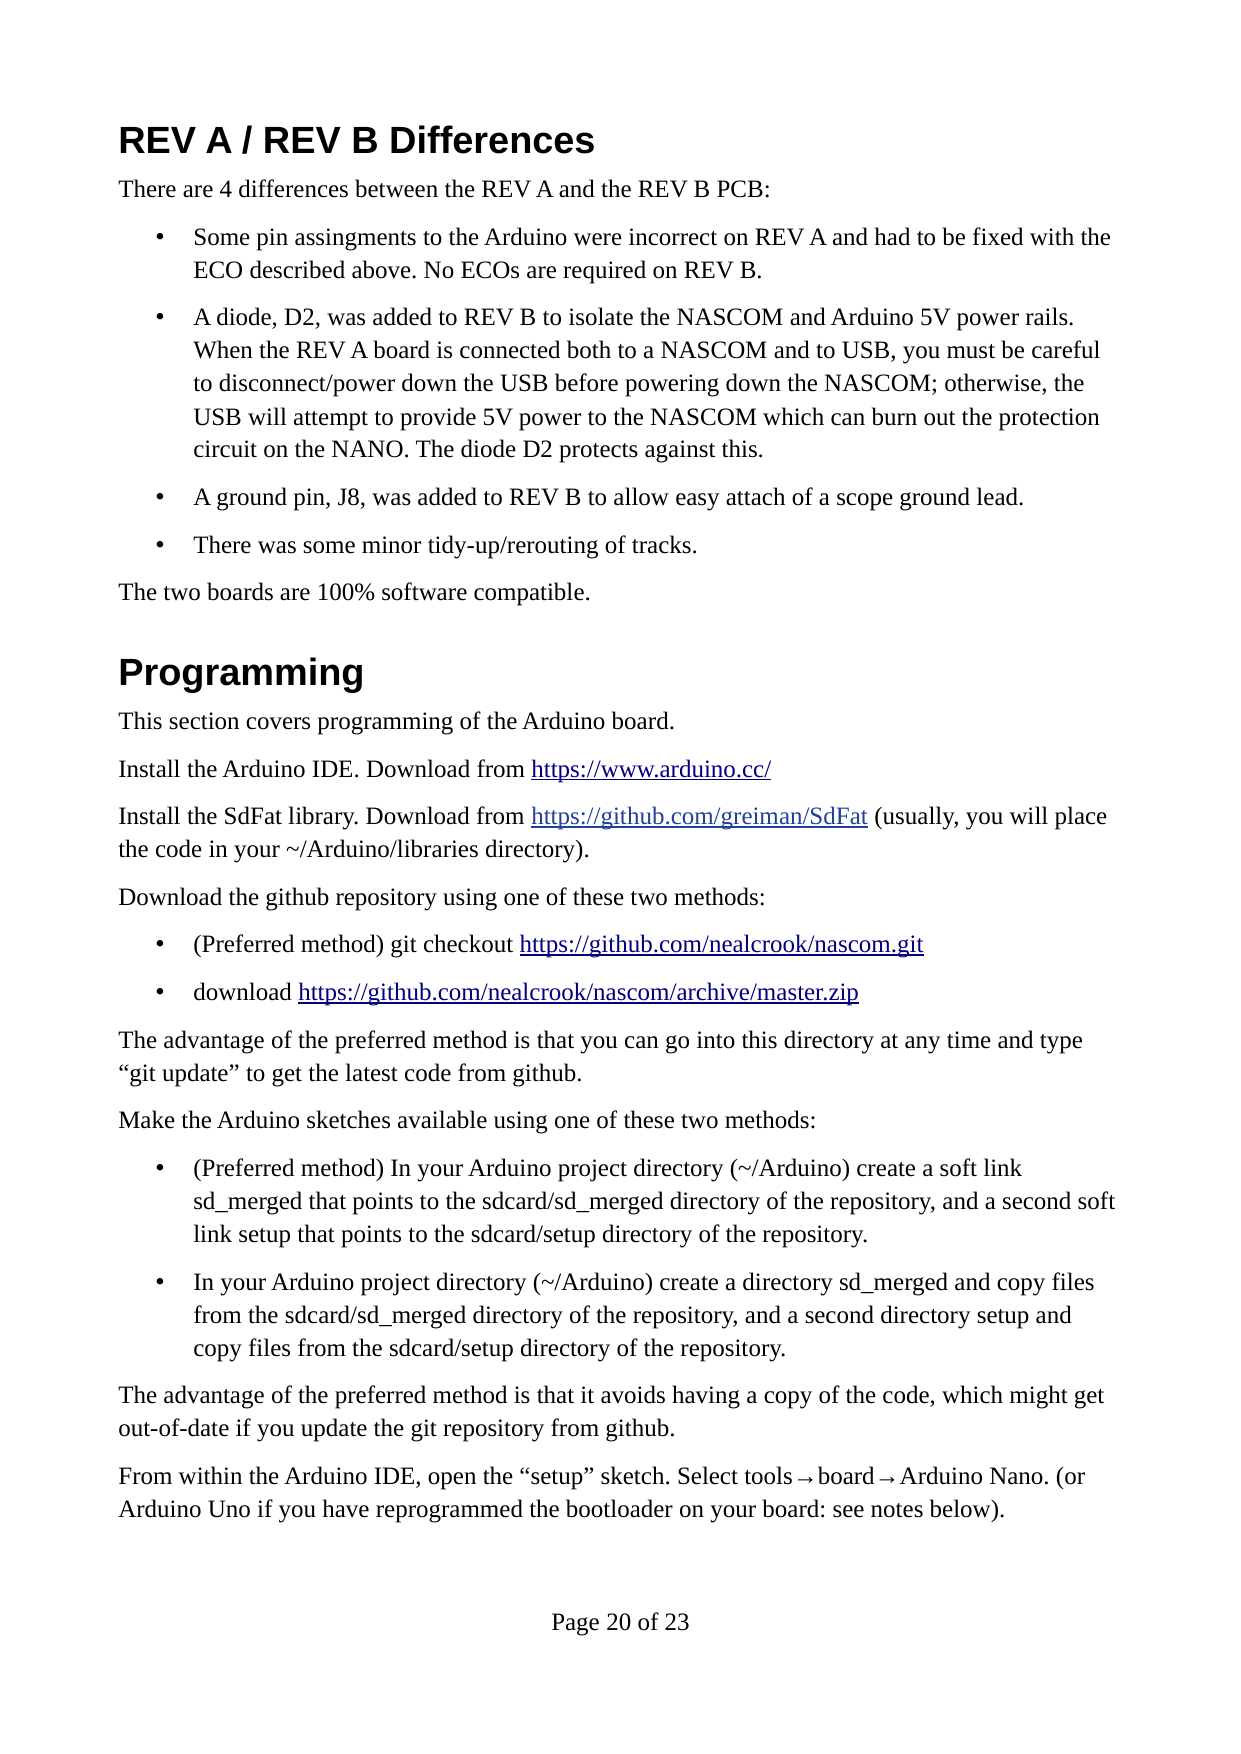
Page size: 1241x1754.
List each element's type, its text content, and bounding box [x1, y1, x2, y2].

text The two boards are 100% software compatible. [118, 577, 1122, 606]
list Some pin assingments to the Arduino were incorrect on REV A and had to be fixed with the ECO described above. No ECOs are required on REV B. [156, 222, 1122, 284]
list There was some minor tidy-up/rerouting of tracks. [156, 530, 1122, 558]
list In your Arduino project directory (~/Arduino) create a directory sd_merged and copy files from the sdcard/sd_merged directory of the repository, and a second directory setup and copy files from the sdcard/setup directory of the repository. [156, 1267, 1122, 1361]
subtitle Programming [118, 650, 1122, 694]
text There are 4 differences between the REV A and the REV B PCB: [118, 174, 1122, 203]
text The advantage of the preferred method is that you can go into this directory at any time and type “git update” to get the latest code from github. [118, 1025, 1122, 1087]
list A ground pin, J8, was added to REV B to allow easy attach of a scope ground lead. [156, 482, 1122, 511]
list (Preferred method) In your Arduino project directory (~/Arduino) create a soft link sd_merged that points to the sdcard/sd_merged directory of the repository, and a second soft link setup that points to the sdcard/setup directory of the repository. [156, 1153, 1122, 1248]
subtitle REV A / REV B Differences [118, 118, 1122, 162]
text The advantage of the preferred method is that it avoids having a copy of the code, which might get out-of-date if you update the git repository from github. [118, 1380, 1122, 1442]
text Install the Arduino IDE. Download from https://www.arduino.cc/ [118, 754, 1122, 782]
list (Preferred method) git checkout https://github.com/nealcrook/nascom.git [156, 929, 1122, 958]
text Install the SdFat library. Download from https://github.com/greiman/SdFat (usually, you will place the code in your ~/Arduino/libraries directory). [118, 801, 1122, 863]
text Make the Arduino sketches available using one of these two methods: [118, 1105, 1122, 1134]
text Download the github repository using one of these two methods: [118, 882, 1122, 911]
text From within the Arduino IDE, open the “setup” sketch. Select tools→board→Arduino Nano. (or Arduino Uno if you have reprogrammed the bootloader on your board: see notes below). [118, 1461, 1122, 1523]
list A diode, D2, was added to REV B to isolate the NASCOM and Arduino 5V power rails. When the REV A board is connected both to a NASCOM and to USB, you must be careful to disconnect/power down the USB before powering down the NASCOM; otherwise, the USB will attempt to provide 5V power to the NASCOM which can burn out the protection circuit on the NANO. The diode D2 protects against this. [156, 302, 1122, 463]
list download https://github.com/nealcrook/nascom/archive/master.zip [156, 977, 1122, 1006]
text This section covers programming of the Arduino board. [118, 706, 1122, 735]
